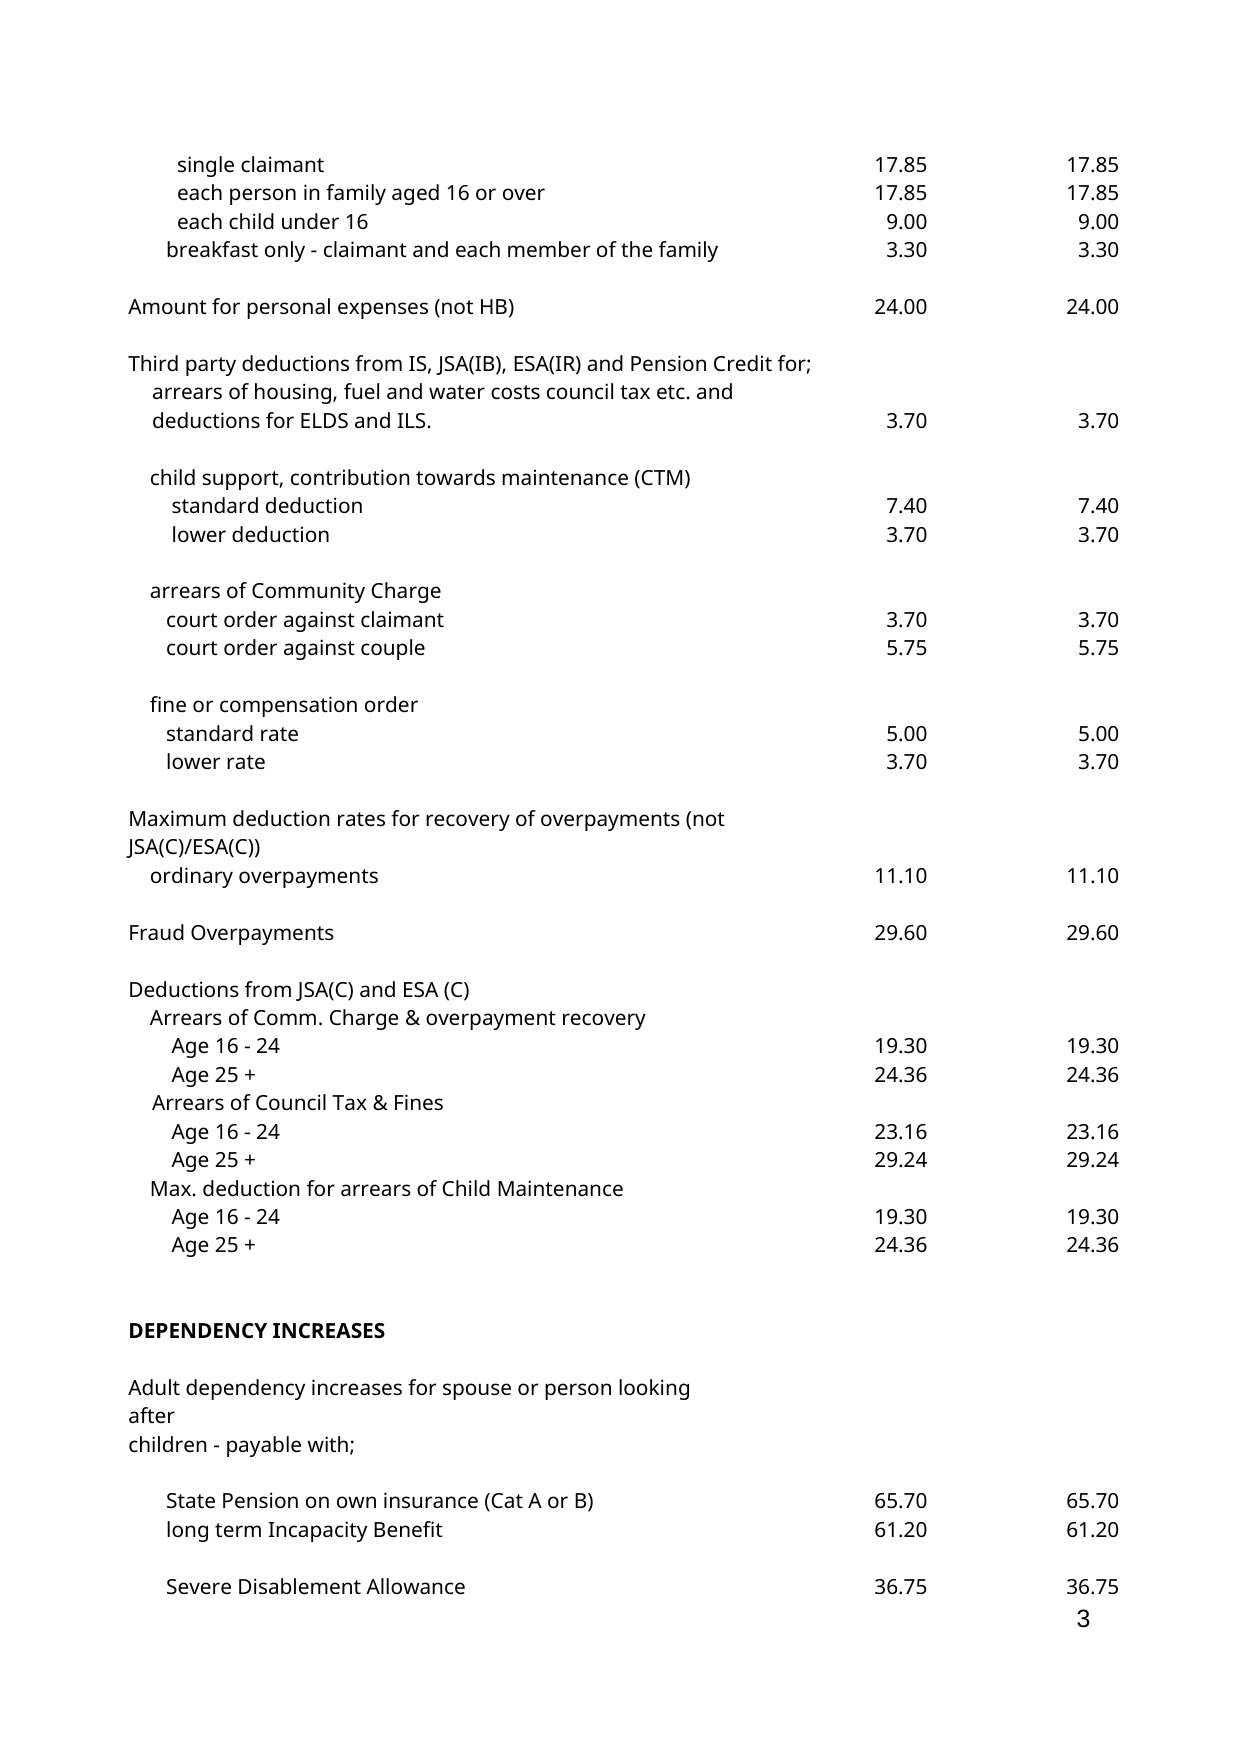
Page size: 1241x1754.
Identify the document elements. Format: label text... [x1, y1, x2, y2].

table_cell Arrears of Comm. Charge & overpayment recovery [117, 1003, 752, 1032]
table_cell [752, 1288, 944, 1316]
table_cell 29.24 [944, 1145, 1136, 1174]
table_cell [752, 463, 944, 491]
table_cell long term Incapacity Benefit [117, 1515, 752, 1543]
table_cell Max. deduction for arrears of Child Maintenance [117, 1174, 752, 1202]
table_cell [944, 1259, 1136, 1287]
table_cell [752, 776, 944, 804]
table_cell [117, 1544, 752, 1572]
table_cell [752, 1344, 944, 1373]
table_cell 7.40 [944, 491, 1136, 520]
table_cell [944, 1316, 1136, 1344]
table_cell [944, 1344, 1136, 1373]
table_cell Fraud Overpayments [117, 918, 752, 946]
table_cell [944, 776, 1136, 804]
table_cell [944, 1003, 1136, 1032]
table_cell 65.70 [944, 1487, 1136, 1515]
table_cell [752, 889, 944, 918]
table_cell [752, 662, 944, 690]
table_cell lower deduction [117, 520, 752, 548]
table_cell [117, 889, 752, 918]
table_cell Age 25 + [117, 1231, 752, 1259]
table_cell [944, 434, 1136, 463]
table_cell Maximum deduction rates for recovery of overpayments (not JSA(C)/ESA(C)) [117, 804, 752, 861]
table_cell [752, 1458, 944, 1487]
table_cell [944, 321, 1136, 349]
table_cell [944, 1174, 1136, 1202]
table_cell 24.36 [944, 1060, 1136, 1088]
table_cell 3.70 [944, 520, 1136, 548]
table_cell [944, 1544, 1136, 1572]
table_cell [117, 1259, 752, 1287]
table_cell [944, 975, 1136, 1003]
table_cell 36.75 [944, 1572, 1136, 1600]
table_cell 17.85 [752, 150, 944, 178]
table_cell [752, 548, 944, 577]
table_cell [117, 1288, 752, 1316]
table_cell [944, 1288, 1136, 1316]
table_cell Adult dependency increases for spouse or person looking after [117, 1373, 752, 1430]
table_cell 3.70 [752, 520, 944, 548]
table_cell 3.70 [944, 605, 1136, 633]
table_cell [944, 804, 1136, 861]
table_cell Age 25 + [117, 1145, 752, 1174]
table_cell State Pension on own insurance (Cat A or B) [117, 1487, 752, 1515]
table_cell 9.00 [944, 207, 1136, 235]
table_cell 11.10 [752, 861, 944, 889]
table_cell [752, 1316, 944, 1344]
table_cell 23.16 [752, 1117, 944, 1145]
table_cell fine or compensation order [117, 690, 752, 719]
table_cell arrears of housing, fuel and water costs council tax etc. and deductions for ELDS and ILS. [117, 378, 752, 434]
table_cell 19.30 [944, 1202, 1136, 1231]
table_cell [117, 321, 752, 349]
table_cell breakfast only - claimant and each member of the family [117, 235, 752, 264]
table_cell lower rate [117, 747, 752, 776]
table_cell [752, 1430, 944, 1458]
table_cell [117, 662, 752, 690]
table_cell 29.60 [752, 918, 944, 946]
table_cell DEPENDENCY INCREASES [117, 1316, 752, 1344]
table_cell [752, 1373, 944, 1430]
table_cell [752, 1544, 944, 1572]
table_cell [752, 321, 944, 349]
table_cell [752, 1089, 944, 1117]
table_cell [944, 463, 1136, 491]
table_cell 7.40 [752, 491, 944, 520]
table_cell [944, 548, 1136, 577]
table_cell [944, 1373, 1136, 1430]
table_cell 61.20 [752, 1515, 944, 1543]
table_cell [752, 946, 944, 975]
table_cell Deductions from JSA(C) and ESA (C) [117, 975, 752, 1003]
table_cell 5.00 [944, 719, 1136, 747]
table_cell [944, 1089, 1136, 1117]
table_cell [752, 1259, 944, 1287]
table_cell 65.70 [752, 1487, 944, 1515]
table_cell [944, 946, 1136, 975]
table_cell [752, 434, 944, 463]
table_cell [117, 434, 752, 463]
table_cell Age 25 + [117, 1060, 752, 1088]
table_cell arrears of Community Charge [117, 577, 752, 605]
table_cell standard deduction [117, 491, 752, 520]
table_cell Age 16 - 24 [117, 1202, 752, 1231]
table_cell each child under 16 [117, 207, 752, 235]
table_cell Third party deductions from IS, JSA(IB), ESA(IR) and Pension Credit for; [117, 349, 1136, 377]
table_cell 24.36 [944, 1231, 1136, 1259]
table_cell 17.85 [944, 150, 1136, 178]
table_cell [117, 264, 752, 292]
table_cell court order against couple [117, 634, 752, 662]
table_cell Arrears of Council Tax & Fines [117, 1089, 752, 1117]
table_cell 3.70 [944, 747, 1136, 776]
table_cell each person in family aged 16 or over [117, 179, 752, 207]
table_cell Severe Disablement Allowance [117, 1572, 752, 1600]
table_cell ordinary overpayments [117, 861, 752, 889]
table_cell 19.30 [944, 1032, 1136, 1060]
table_cell standard rate [117, 719, 752, 747]
table_cell [944, 577, 1136, 605]
table_cell [944, 1458, 1136, 1487]
table_cell court order against claimant [117, 605, 752, 633]
table_cell [117, 946, 752, 975]
table_cell [752, 1174, 944, 1202]
table_cell [752, 975, 944, 1003]
table_cell 24.00 [944, 292, 1136, 321]
table_cell 17.85 [752, 179, 944, 207]
table_cell 19.30 [752, 1032, 944, 1060]
table_cell [117, 1458, 752, 1487]
table_cell single claimant [117, 150, 752, 178]
table_cell 29.60 [944, 918, 1136, 946]
table_cell 17.85 [944, 179, 1136, 207]
table_cell 3.70 [944, 378, 1136, 434]
table_cell 61.20 [944, 1515, 1136, 1543]
table_cell Amount for personal expenses (not HB) [117, 292, 752, 321]
table_cell [944, 264, 1136, 292]
table_cell [944, 690, 1136, 719]
table_cell child support, contribution towards maintenance (CTM) [117, 463, 752, 491]
table_cell [944, 889, 1136, 918]
table_cell [117, 776, 752, 804]
table_cell [944, 662, 1136, 690]
table_cell 3.70 [752, 747, 944, 776]
table_cell Age 16 - 24 [117, 1032, 752, 1060]
table_cell 23.16 [944, 1117, 1136, 1145]
table_cell 24.36 [752, 1231, 944, 1259]
table_cell 19.30 [752, 1202, 944, 1231]
table_cell 5.00 [752, 719, 944, 747]
table_cell 3.70 [752, 378, 944, 434]
table_cell [752, 804, 944, 861]
table_cell 3.70 [752, 605, 944, 633]
table_cell 9.00 [752, 207, 944, 235]
table_cell 5.75 [752, 634, 944, 662]
table_cell [752, 577, 944, 605]
table_cell [752, 690, 944, 719]
table_cell 24.36 [752, 1060, 944, 1088]
table_cell [117, 1344, 752, 1373]
table_cell 3.30 [752, 235, 944, 264]
table_cell [752, 1003, 944, 1032]
table_cell Age 16 - 24 [117, 1117, 752, 1145]
table_cell 5.75 [944, 634, 1136, 662]
table_cell [117, 548, 752, 577]
table_cell 3.30 [944, 235, 1136, 264]
table_cell [944, 1430, 1136, 1458]
table_cell children - payable with; [117, 1430, 752, 1458]
table_cell 36.75 [752, 1572, 944, 1600]
table_cell 24.00 [752, 292, 944, 321]
table_cell 29.24 [752, 1145, 944, 1174]
table_cell [752, 264, 944, 292]
table_cell 11.10 [944, 861, 1136, 889]
